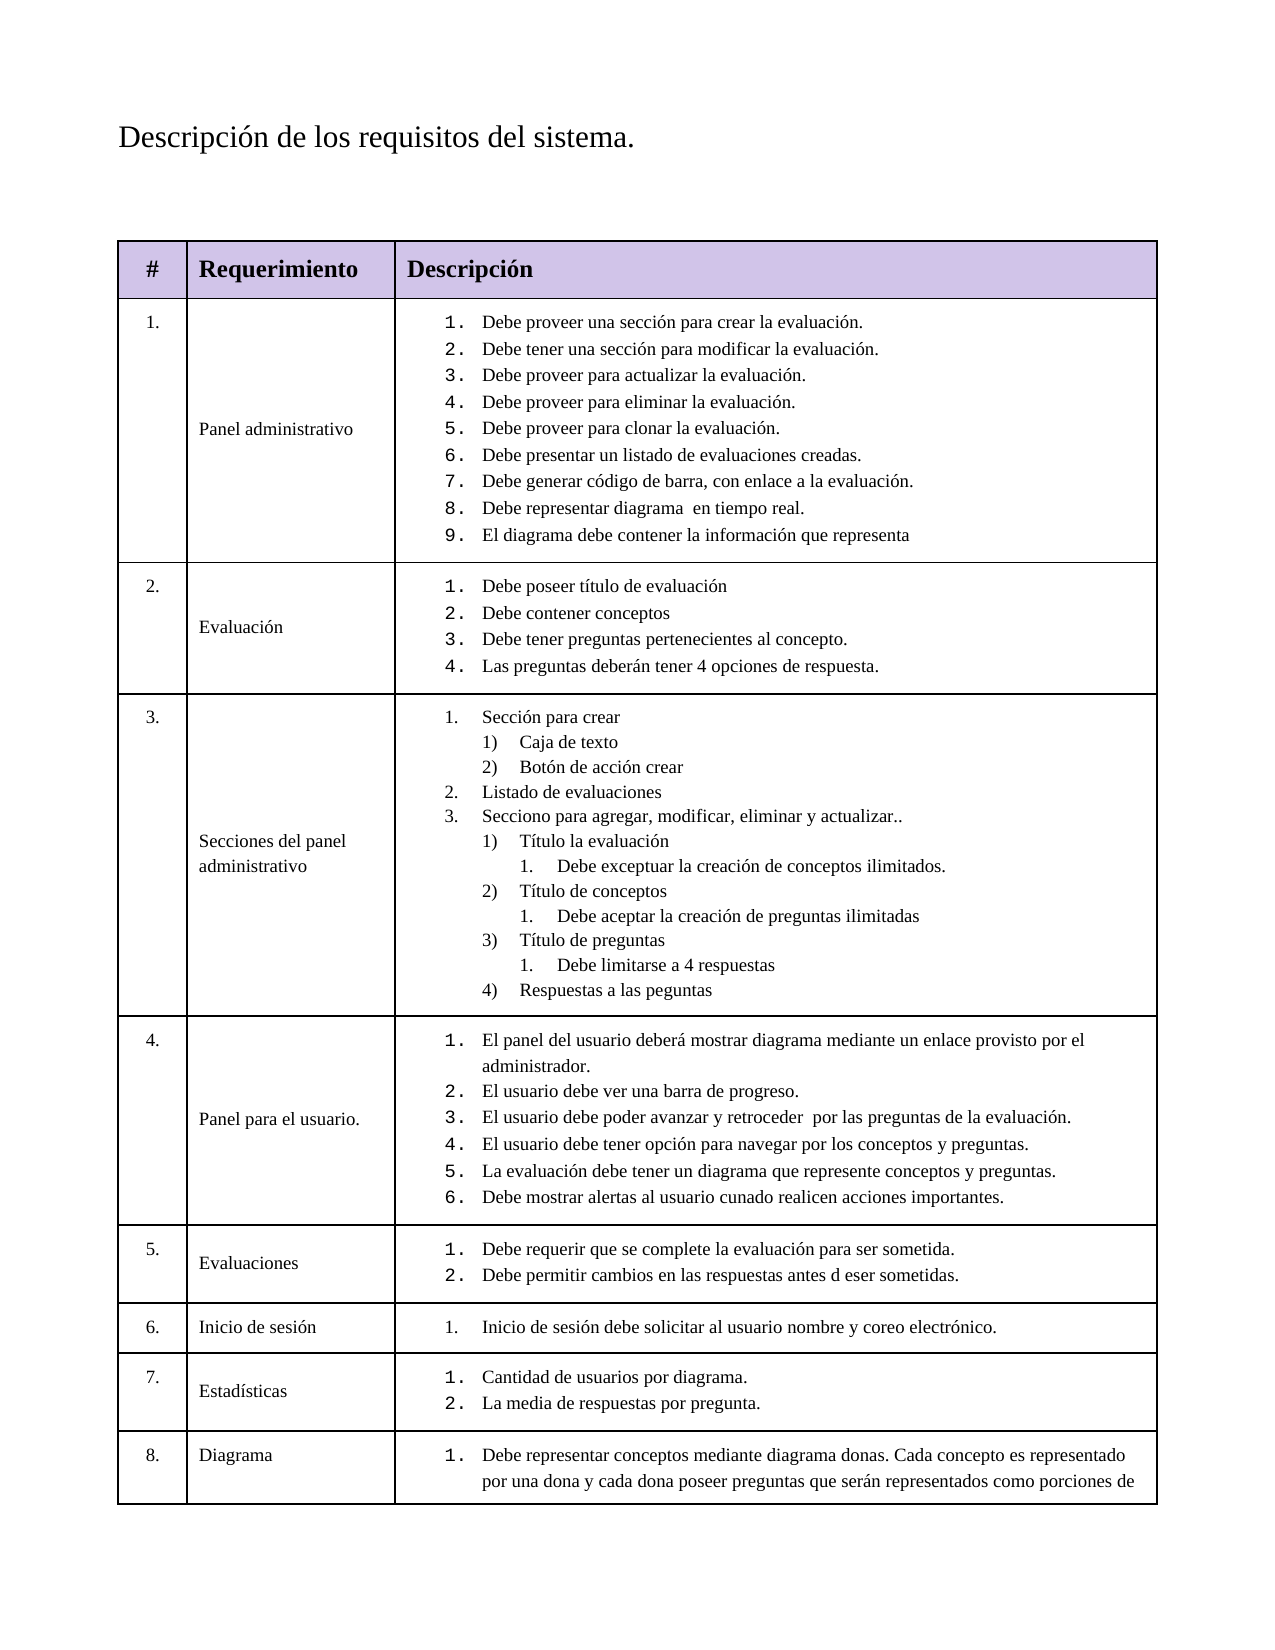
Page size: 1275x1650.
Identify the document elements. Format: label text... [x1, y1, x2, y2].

table_cell Secciones del panel administrativo [188, 695, 394, 1015]
table_cell [119, 1017, 186, 1224]
table_cell Diagrama [188, 1432, 394, 1503]
table_cell [119, 1432, 186, 1503]
table_header Requerimiento [188, 242, 394, 298]
table_cell Panel administrativo [188, 299, 394, 562]
table_cell Evaluaciones [188, 1226, 394, 1302]
table_cell Sección para crear Caja de texto Botón de acción crear Listado de evaluaciones Secciono para agregar, modificar, eliminar y actualizar.. Título la evaluación Debe exceptuar la creación de conceptos ilimitados. Título de conceptos Debe aceptar la creación de preguntas ilimitadas Título de preguntas Debe limitarse a 4 respuestas Respuestas a las peguntas [396, 695, 1156, 1015]
table_cell Debe requerir que se complete la evaluación para ser sometida. Debe permitir cambios en las respuestas antes d eser sometidas. [396, 1226, 1156, 1302]
table_cell [119, 1226, 186, 1302]
table_cell [119, 563, 186, 693]
table_cell Inicio de sesión [188, 1304, 394, 1352]
table_cell Inicio de sesión debe solicitar al usuario nombre y coreo electrónico. [396, 1304, 1156, 1352]
table_cell [119, 299, 186, 562]
table_cell Debe poseer título de evaluación Debe contener conceptos Debe tener preguntas pertenecientes al concepto. Las preguntas deberán tener 4 opciones de respuesta. [396, 563, 1156, 693]
table_header # [119, 242, 186, 298]
table_cell Evaluación [188, 563, 394, 693]
table_cell Estadísticas [188, 1354, 394, 1430]
table_cell Debe proveer una sección para crear la evaluación. Debe tener una sección para modificar la evaluación. Debe proveer para actualizar la evaluación. Debe proveer para eliminar la evaluación. Debe proveer para clonar la evaluación. Debe presentar un listado de evaluaciones creadas. Debe generar código de barra, con enlace a la evaluación. Debe representar diagrama en tiempo real. El diagrama debe contener la información que representa [396, 299, 1156, 562]
table_header Descripción [396, 242, 1156, 298]
table_cell El panel del usuario deberá mostrar diagrama mediante un enlace provisto por el administrador. El usuario debe ver una barra de progreso. El usuario debe poder avanzar y retroceder por las preguntas de la evaluación. El usuario debe tener opción para navegar por los conceptos y preguntas. La evaluación debe tener un diagrama que represente conceptos y preguntas. Debe mostrar alertas al usuario cunado realicen acciones importantes. [396, 1017, 1156, 1224]
table_cell [119, 1304, 186, 1352]
text Descripción de los requisitos del sistema. [118, 118, 1157, 154]
table_cell [119, 1354, 186, 1430]
table_cell [119, 695, 186, 1015]
table_cell Panel para el usuario. [188, 1017, 394, 1224]
table_cell Debe representar conceptos mediante diagrama donas. Cada concepto es representado por una dona y cada dona poseer preguntas que serán representados como porciones de la doña. El diagrama, debe contener la información dentro de cada elemento. Debe tener la propiedad de evento clic para ver contenido del elemento seleccionado. [396, 1432, 1156, 1503]
table_cell Cantidad de usuarios por diagrama. La media de respuestas por pregunta. [396, 1354, 1156, 1430]
